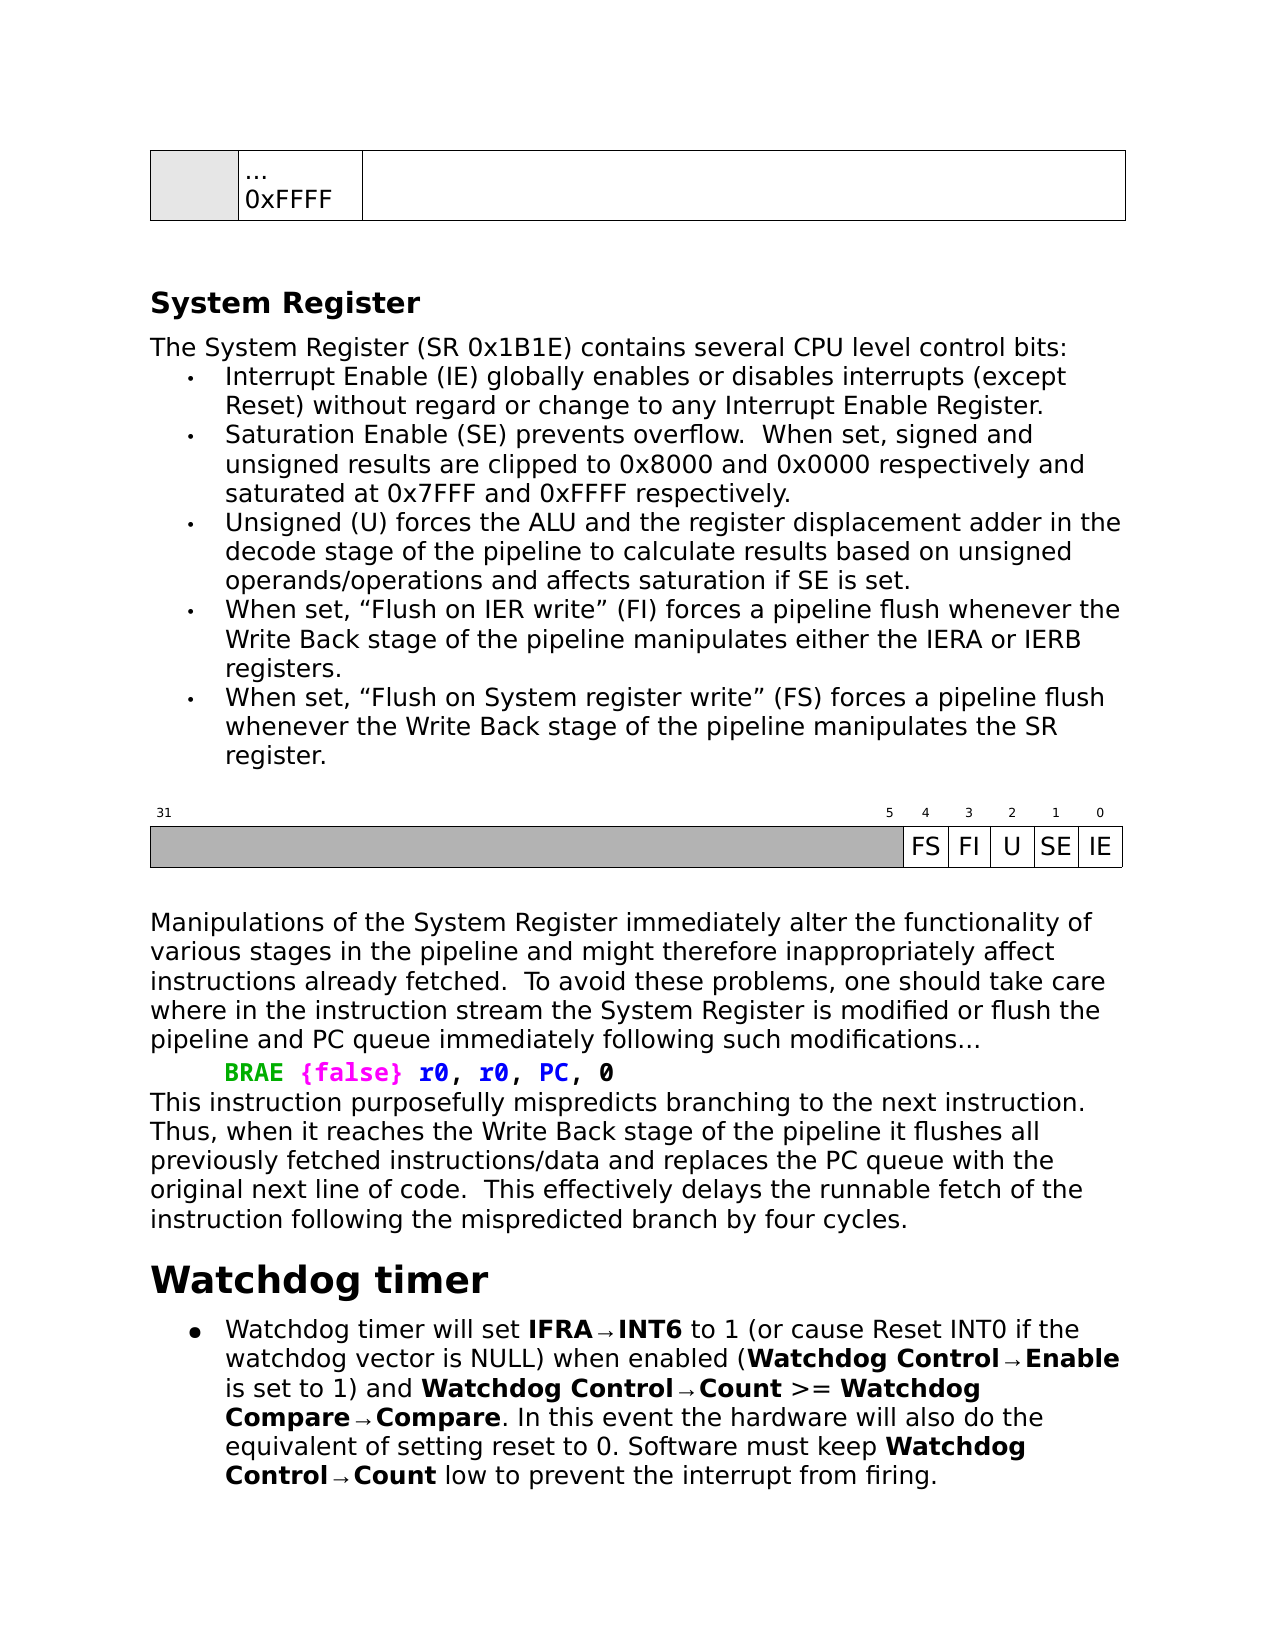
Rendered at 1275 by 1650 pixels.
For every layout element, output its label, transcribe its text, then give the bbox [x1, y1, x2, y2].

list Watchdog timer will set IFRA→INT6 to 1 (or cause Reset INT0 if the watchdog vector is NULL) when enabled (Watchdog Control→Enable is set to 1) and Watchdog Control→Count >= Watchdog Compare→Compare. In this event the hardware will also do the equivalent of setting reset to 0. Software must keep Watchdog Control→Count low to prevent the interrupt from firing. [187, 1315, 1125, 1491]
table_cell IE [1079, 827, 1122, 867]
table_header [820, 800, 848, 826]
table_cell U [991, 827, 1034, 867]
table_header 1 [1034, 800, 1078, 826]
list Saturation Enable (SE) prevents overflow. When set, signed and unsigned results are clipped to 0x8000 and 0x0000 respectively and saturated at 0x7FFF and 0xFFFF respectively. [187, 421, 1125, 508]
table_cell [151, 151, 238, 220]
table_header [485, 800, 513, 826]
table_header [457, 800, 485, 826]
table_header [848, 800, 876, 826]
table_cell ... 0xFFFF [239, 151, 362, 220]
table_cell FS [904, 827, 948, 867]
table_header [736, 800, 764, 826]
table_header [262, 800, 289, 826]
subtitle System Register [150, 287, 1125, 321]
table_header 31 [150, 800, 178, 826]
table_header [792, 800, 820, 826]
table_header [318, 800, 345, 826]
list When set, “Flush on System register write” (FS) forces a pipeline flush whenever the Write Back stage of the pipeline manipulates the SR register. [187, 683, 1125, 771]
text Manipulations of the System Register immediately alter the functionality of various stages in the pipeline and might therefore inappropriately affect instructions already fetched. To avoid these problems, one should take care where in the instruction stream the System Register is modified or flush the pipeline and PC queue immediately following such modifications... [150, 908, 1125, 1054]
text The System Register (SR 0x1B1E) contains several CPU level control bits: [150, 333, 1125, 362]
table_header [401, 800, 429, 826]
table_cell FI [949, 827, 990, 867]
table_header [290, 800, 317, 826]
table_header [345, 800, 373, 826]
table_header 0 [1078, 800, 1122, 826]
table_header [680, 800, 708, 826]
table_header [541, 800, 568, 826]
table_header 5 [876, 800, 903, 826]
table_cell [151, 827, 903, 867]
table_header 2 [990, 800, 1034, 826]
table_cell SE [1035, 827, 1078, 867]
text This instruction purposefully mispredicts branching to the next instruction. Thus, when it reaches the Write Back stage of the pipeline it flushes all previously fetched instructions/data and replaces the PC queue with the original next line of code. This effectively delays the runnable fetch of the instruction following the mispredicted branch by four cycles. [150, 1088, 1125, 1234]
table_header [513, 800, 541, 826]
table_header [373, 800, 401, 826]
table_header [652, 800, 680, 826]
table_header [429, 800, 457, 826]
list Interrupt Enable (IE) globally enables or disables interrupts (except Reset) without regard or change to any Interrupt Enable Register. [187, 362, 1125, 421]
table_header [206, 800, 234, 826]
table_header [596, 800, 624, 826]
list Unsigned (U) forces the ALU and the register displacement adder in the decode stage of the pipeline to calculate results based on unsigned operands/operations and affects saturation if SE is set. [187, 508, 1125, 596]
table_header 4 [904, 800, 948, 826]
table_header [234, 800, 262, 826]
table_header [764, 800, 792, 826]
table_header [569, 800, 596, 826]
table_header [178, 800, 206, 826]
table_header [624, 800, 652, 826]
table_cell [363, 151, 1125, 220]
list When set, “Flush on IER write” (FI) forces a pipeline flush whenever the Write Back stage of the pipeline manipulates either the IERA or IERB registers. [187, 596, 1125, 683]
subtitle Watchdog timer [150, 1259, 1125, 1303]
table_header 3 [948, 800, 990, 826]
table_header [708, 800, 736, 826]
text BRAE {false} r0, r0, PC, 0 [224, 1054, 1125, 1088]
